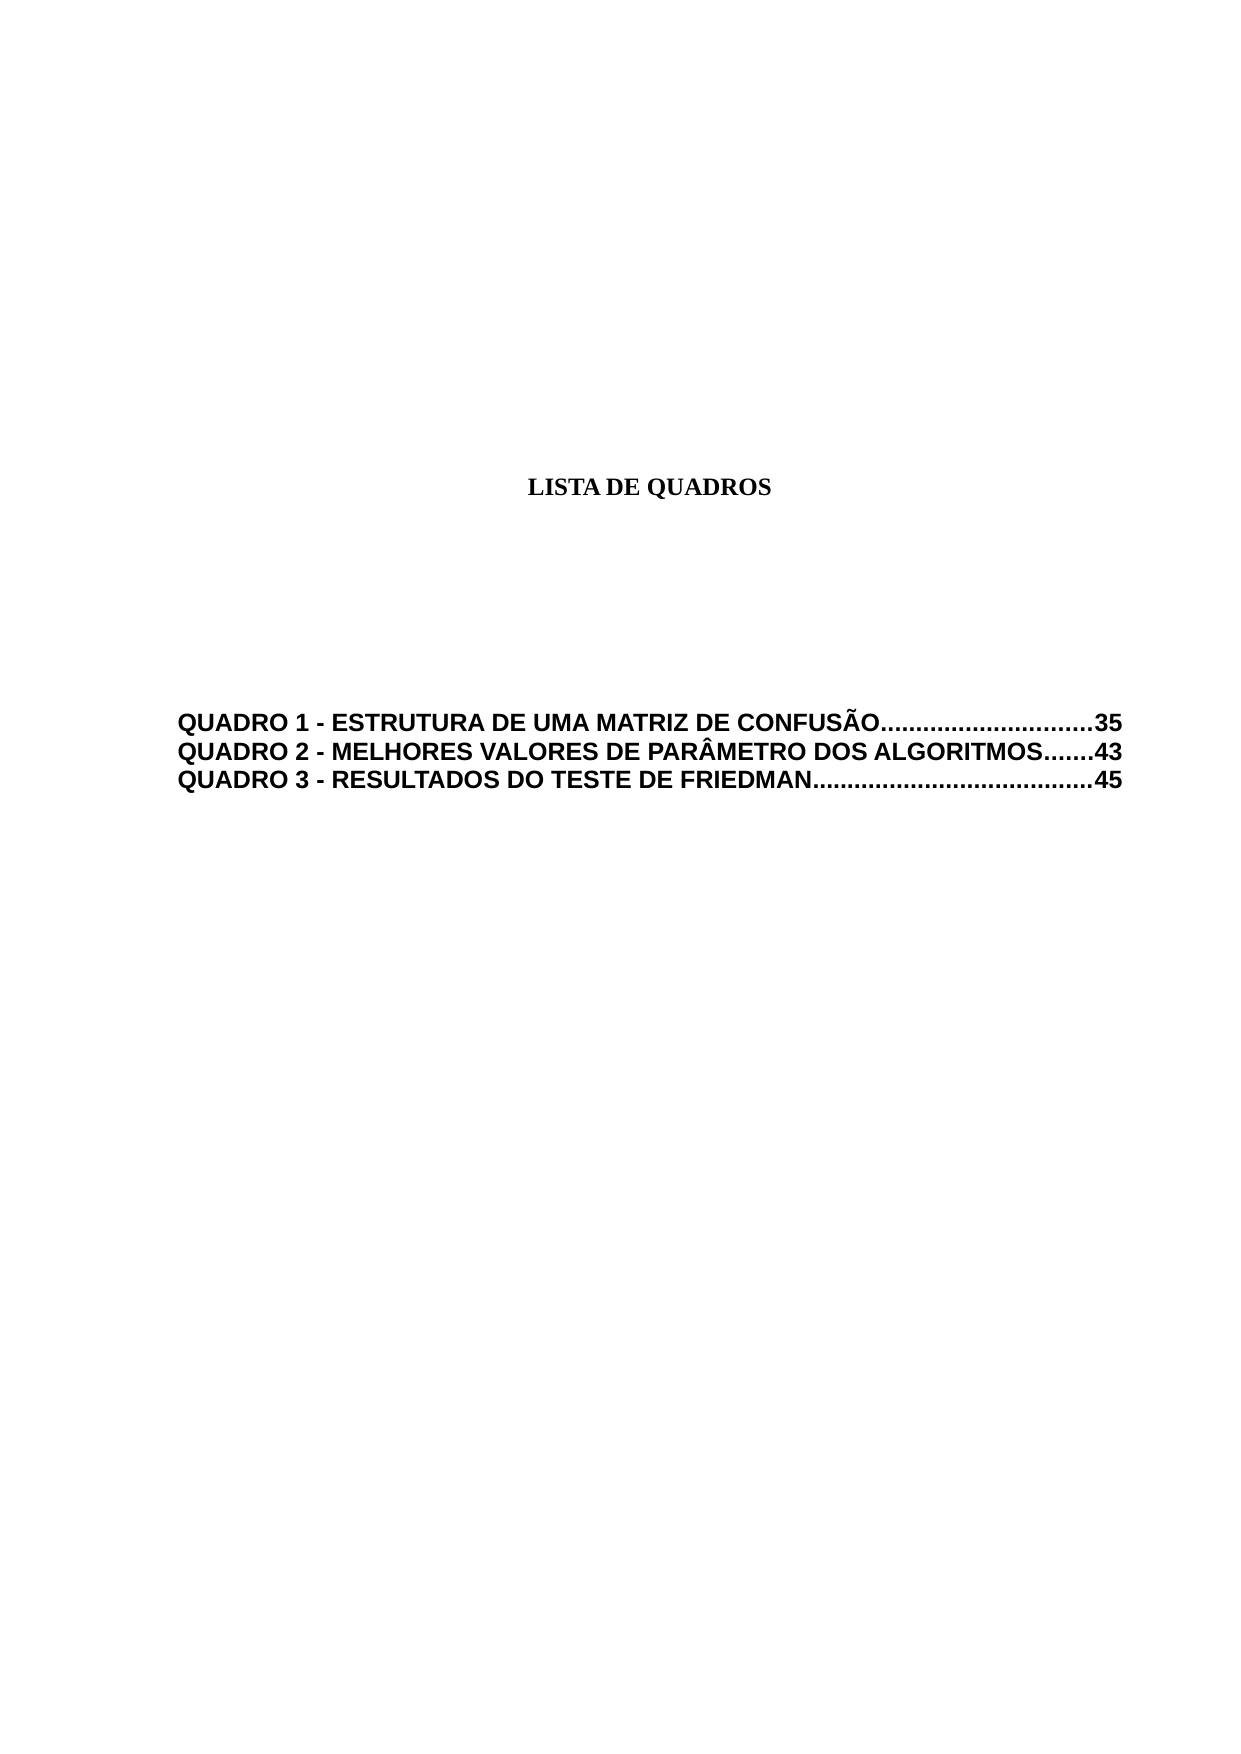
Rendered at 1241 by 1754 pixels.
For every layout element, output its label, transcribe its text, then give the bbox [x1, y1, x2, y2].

text Quadro 2 - Melhores valores de parâmetro dos algoritmos 43 [177, 737, 1122, 765]
text Quadro 1 - Estrutura de uma Matriz de Confusão 35 [177, 708, 1122, 737]
text Lista de quadros [177, 472, 1122, 501]
text Quadro 3 - Resultados do teste de Friedman 45 [177, 765, 1122, 794]
